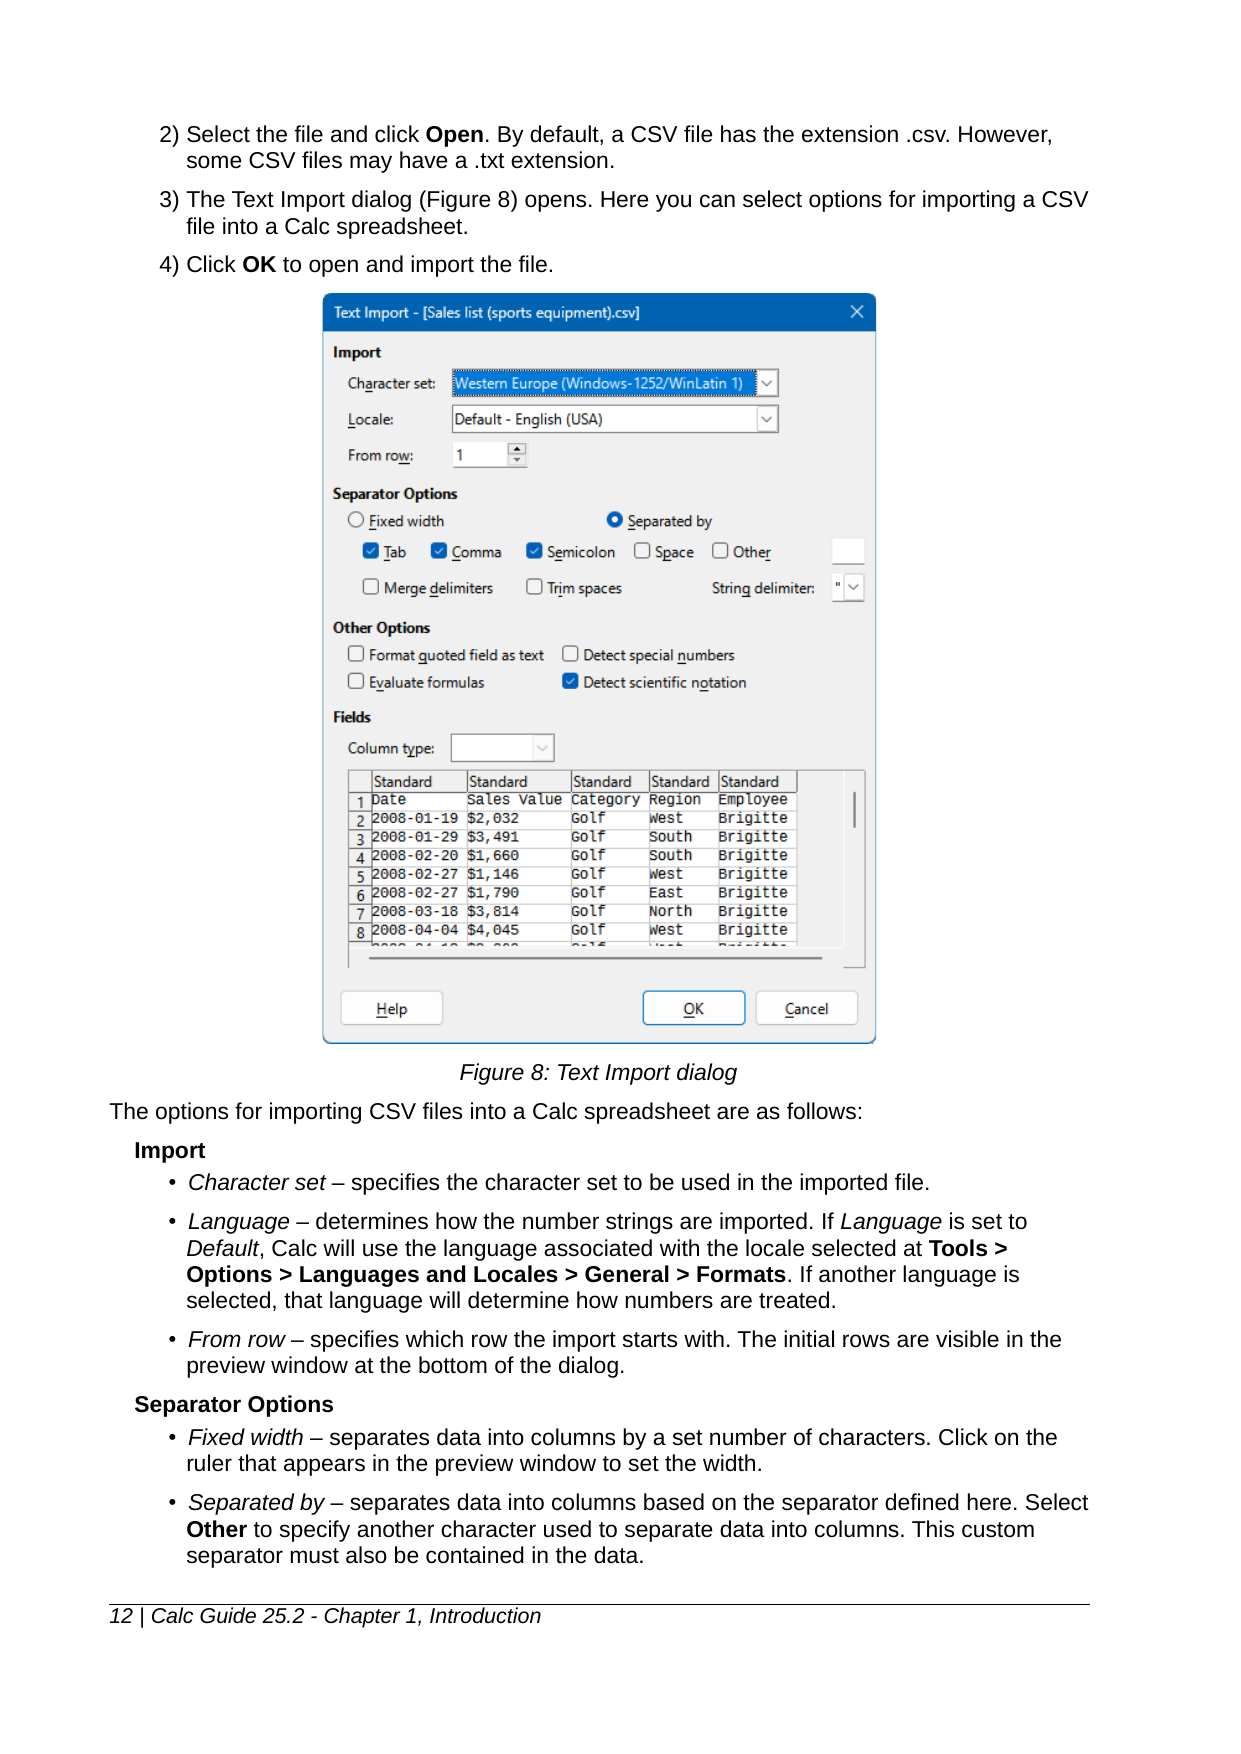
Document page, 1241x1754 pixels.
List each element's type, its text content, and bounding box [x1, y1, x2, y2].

list Character set – specifies the character set to be used in the imported file. [168, 1169, 1090, 1196]
list Select the file and click Open. By default, a CSV file has the extension .csv. However, some CSV files may have a .txt extension. [186, 121, 1090, 174]
text Separator Options [134, 1391, 1090, 1418]
list Click OK to open and import the file. [186, 251, 1090, 278]
list The Text Import dialog (8) opens. Here you can select options for importing a CSV file into a Calc spreadsheet. [186, 186, 1090, 239]
text Figure 8: Text Import dialog [319, 1059, 879, 1086]
list From row – specifies which row the import starts with. The initial rows are visible in the preview window at the bottom of the dialog. [168, 1326, 1090, 1379]
list Fixed width – separates data into columns by a set number of characters. Click on the ruler that appears in the preview window to set the width. [168, 1424, 1090, 1477]
list The options for importing CSV files into a Calc spreadsheet are as follows: [109, 1098, 1090, 1124]
list Language – determines how the number strings are imported. If Language is set to Default, Calc will use the language associated with the locale selected at Tools > Options > Languages and Locales > General > Formats. If another language is selected, that language will determine how numbers are treated. [168, 1208, 1090, 1314]
text Import [134, 1137, 1090, 1163]
picture [322, 293, 877, 1044]
list Separated by – separates data into columns based on the separator defined here. Select Other to specify another character used to separate data into columns. This custom separator must also be contained in the data. [168, 1489, 1090, 1568]
